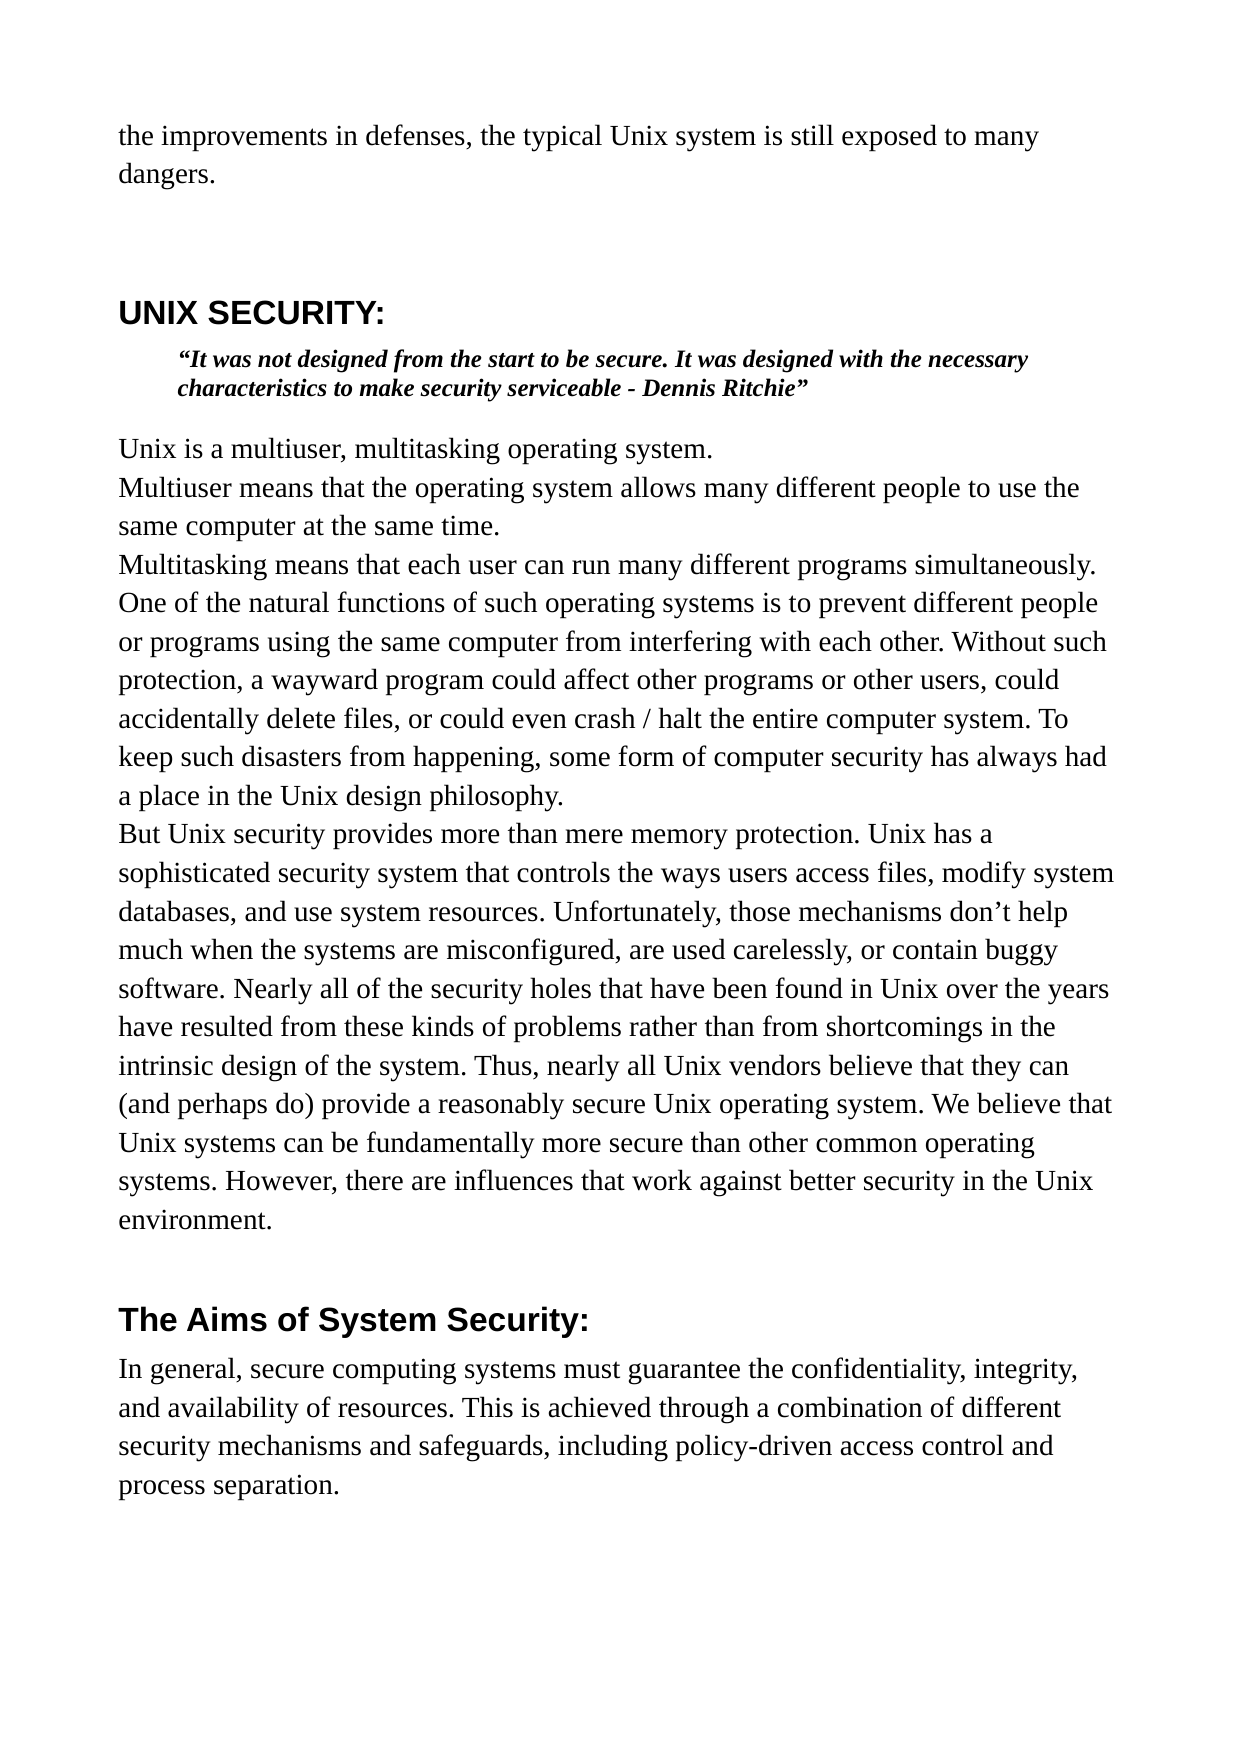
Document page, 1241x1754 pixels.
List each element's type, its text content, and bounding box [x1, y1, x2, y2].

subtitle The Aims of System Security: [118, 1300, 1122, 1339]
subtitle UNIX SECURITY: [118, 293, 1122, 332]
text “It was not designed from the start to be secure. It was designed with the necessary characteristics to make security serviceable - Dennis Ritchie” [177, 344, 1063, 402]
text But Unix security provides more than mere memory protection. Unix has a sophisticated security system that controls the ways users access files, modify system databases, and use system resources. Unfortunately, those mechanisms don’t help much when the systems are misconfigured, are used carelessly, or contain buggy software. Nearly all of the security holes that have been found in Unix over the years have resulted from these kinds of problems rather than from shortcomings in the intrinsic design of the system. Thus, nearly all Unix vendors believe that they can (and perhaps do) provide a reasonably secure Unix operating system. We believe that Unix systems can be fundamentally more secure than other common operating systems. However, there are influences that work against better security in the Unix environment. [118, 817, 1122, 1236]
text the improvements in defenses, the typical Unix system is still exposed to many dangers. [118, 118, 1122, 190]
text Unix is a multiuser, multitasking operating system. [118, 431, 1122, 465]
text Multitasking means that each user can run many different programs simultaneously. [118, 547, 1122, 580]
text One of the natural functions of such operating systems is to prevent different people or programs using the same computer from interfering with each other. Without such protection, a wayward program could affect other programs or other users, could accidentally delete files, or could even crash / halt the entire computer system. To keep such disasters from happening, some form of computer security has always had a place in the Unix design philosophy. [118, 585, 1122, 812]
text Multiuser means that the operating system allows many different people to use the same computer at the same time. [118, 470, 1122, 542]
text In general, secure computing systems must guarantee the confidentiality, integrity, and availability of resources. This is achieved through a combination of different security mechanisms and safeguards, including policy-driven access control and process separation. [118, 1351, 1122, 1500]
